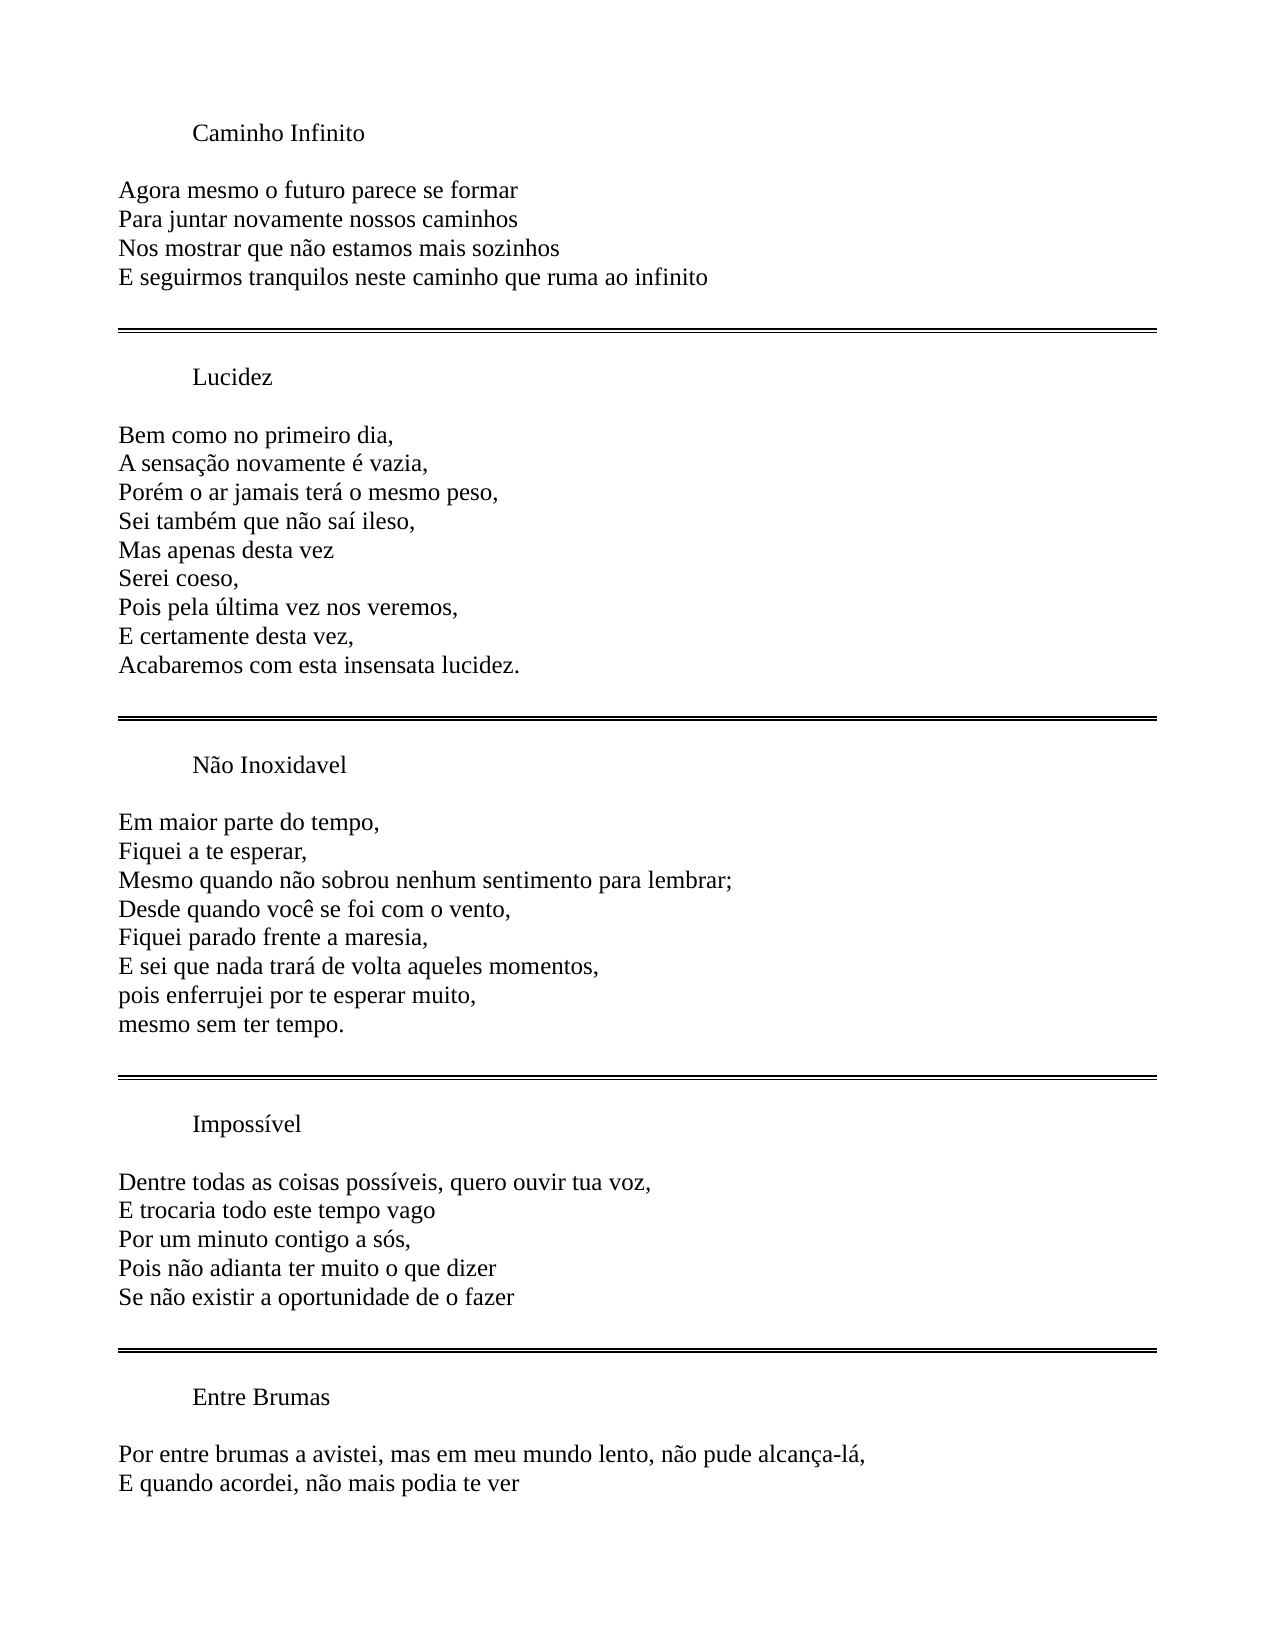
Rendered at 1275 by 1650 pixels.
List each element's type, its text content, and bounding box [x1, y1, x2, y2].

text Dentre todas as coisas possíveis, quero ouvir tua voz, [118, 1167, 1157, 1195]
text Para juntar novamente nossos caminhos [118, 204, 1157, 233]
text E trocaria todo este tempo vago [118, 1195, 1157, 1224]
text Sei também que não saí ileso, [118, 506, 1157, 535]
text pois enferrujei por te esperar muito, [118, 980, 1157, 1009]
text E sei que nada trará de volta aqueles momentos, [118, 951, 1157, 980]
text E quando acordei, não mais podia te ver [118, 1468, 1157, 1497]
text Não Inoxidavel [118, 750, 1157, 779]
text Nos mostrar que não estamos mais sozinhos [118, 233, 1157, 262]
text Se não existir a oportunidade de o fazer [118, 1282, 1157, 1310]
text Impossível [118, 1109, 1157, 1138]
text Lucidez [118, 362, 1157, 391]
text E certamente desta vez, [118, 621, 1157, 650]
text E seguirmos tranquilos neste caminho que ruma ao infinito [118, 262, 1157, 291]
text Fiquei a te esperar, [118, 836, 1157, 865]
text A sensação novamente é vazia, [118, 448, 1157, 477]
text Mesmo quando não sobrou nenhum sentimento para lembrar; [118, 865, 1157, 894]
text Acabaremos com esta insensata lucidez. [118, 650, 1157, 678]
text Serei coeso, [118, 563, 1157, 592]
text Desde quando você se foi com o vento, [118, 894, 1157, 922]
text Por um minuto contigo a sós, [118, 1224, 1157, 1253]
text mesmo sem ter tempo. [118, 1009, 1157, 1037]
text Mas apenas desta vez [118, 535, 1157, 563]
text Por entre brumas a avistei, mas em meu mundo lento, não pude alcança-lá, [118, 1439, 1157, 1468]
text Agora mesmo o futuro parece se formar [118, 176, 1157, 204]
text Pois não adianta ter muito o que dizer [118, 1253, 1157, 1282]
text Pois pela última vez nos veremos, [118, 592, 1157, 621]
text Fiquei parado frente a maresia, [118, 922, 1157, 951]
text Porém o ar jamais terá o mesmo peso, [118, 477, 1157, 506]
text Entre Brumas [118, 1382, 1157, 1411]
text Bem como no primeiro dia, [118, 420, 1157, 448]
text Caminho Infinito [118, 118, 1157, 147]
text Em maior parte do tempo, [118, 807, 1157, 836]
